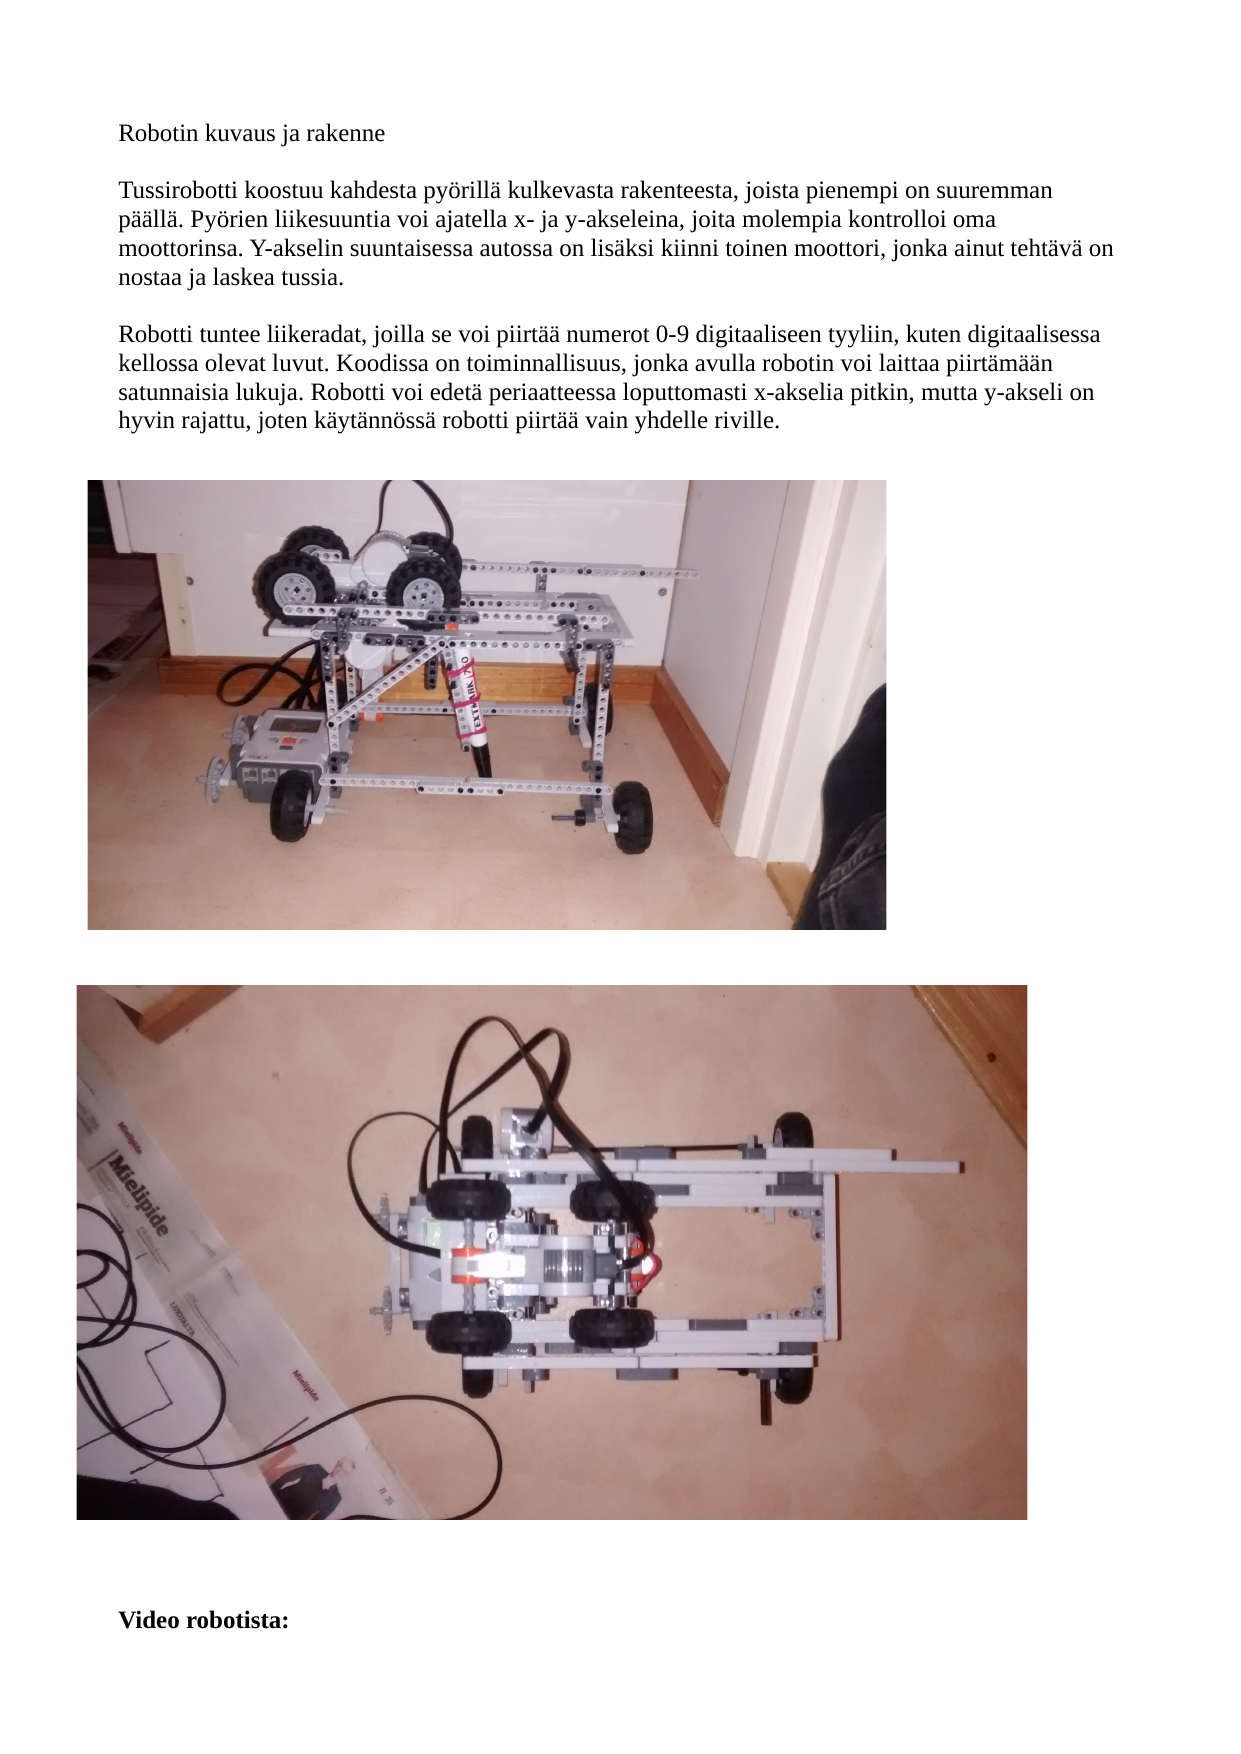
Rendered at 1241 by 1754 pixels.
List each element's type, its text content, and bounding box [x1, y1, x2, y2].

text Robotti tuntee liikeradat, joilla se voi piirtää numerot 0-9 digitaaliseen tyyliin, kuten digitaalisessa kellossa olevat luvut. Koodissa on toiminnallisuus, jonka avulla robotin voi laittaa piirtämään satunnaisia lukuja. Robotti voi edetä periaatteessa loputtomasti x-akselia pitkin, mutta y-akseli on hyvin rajattu, joten käytännössä robotti piirtää vain yhdelle riville. [118, 319, 1122, 434]
text Video robotista: [118, 1606, 1122, 1634]
text Tussirobotti koostuu kahdesta pyörillä kulkevasta rakenteesta, joista pienempi on suuremman päällä. Pyörien liikesuuntia voi ajatella x- ja y-akseleina, joita molempia kontrolloi oma moottorinsa. Y-akselin suuntaisessa autossa on lisäksi kiinni toinen moottori, jonka ainut tehtävä on nostaa ja laskea tussia. [118, 176, 1122, 291]
picture [76, 985, 1028, 1520]
picture [87, 480, 887, 930]
text Robotin kuvaus ja rakenne [118, 118, 1122, 147]
